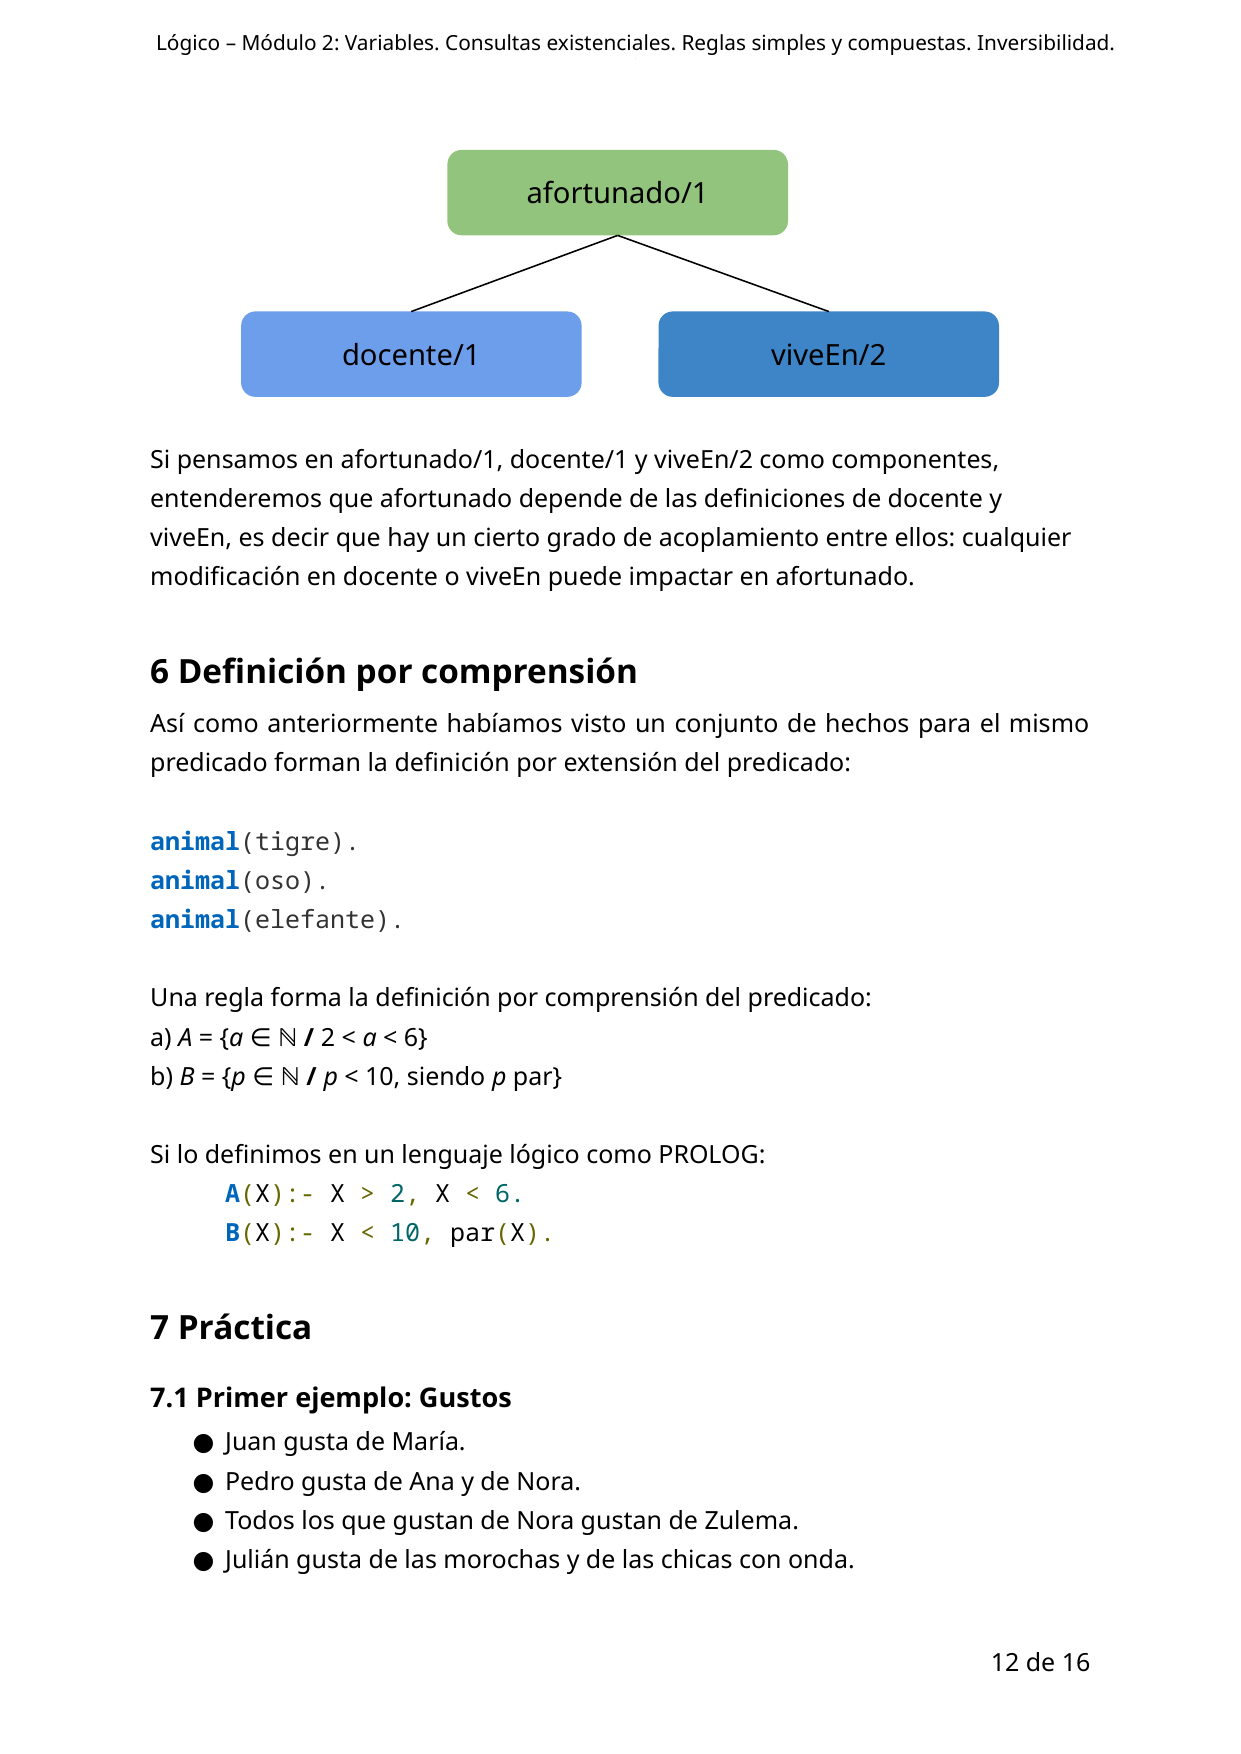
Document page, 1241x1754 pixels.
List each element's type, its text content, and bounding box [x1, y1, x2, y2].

text Una regla forma la definición por comprensión del predicado: [150, 980, 1090, 1014]
text b) B = {p ∈ ℕ / p < 10, siendo p par} [150, 1058, 1090, 1092]
list Julián gusta de las morochas y de las chicas con onda. [147, 1541, 1090, 1576]
subtitle 7.1 Primer ejemplo: Gustos [150, 1379, 1090, 1416]
text Si pensamos en afortunado/1, docente/1 y viveEn/2 como componentes, entenderemos que afortunado depende de las definiciones de docente y viveEn, es decir que hay un cierto grado de acoplamiento entre ellos: cualquier modificación en docente o viveEn puede impactar en afortunado. [150, 441, 1090, 593]
list Juan gusta de María. [147, 1424, 1090, 1458]
text B(X):- X < 10, par(X). [150, 1215, 1090, 1249]
text a) A = {a ∈ ℕ / 2 < a < 6} [150, 1019, 1090, 1053]
subtitle 7 Práctica [150, 1304, 1090, 1349]
text A(X):- X > 2, X < 6. [150, 1176, 1090, 1210]
list Todos los que gustan de Nora gustan de Zulema. [147, 1502, 1090, 1536]
text animal(tigre). animal(oso). animal(elefante). [150, 823, 1090, 936]
text Si lo definimos en un lenguaje lógico como PROLOG: [150, 1137, 1090, 1171]
text Así como anteriormente habíamos visto un conjunto de hechos para el mismo predicado forman la definición por extensión del predicado: [150, 706, 1090, 779]
subtitle 6 Definición por comprensión [150, 648, 1090, 693]
list Pedro gusta de Ana y de Nora. [147, 1463, 1090, 1497]
